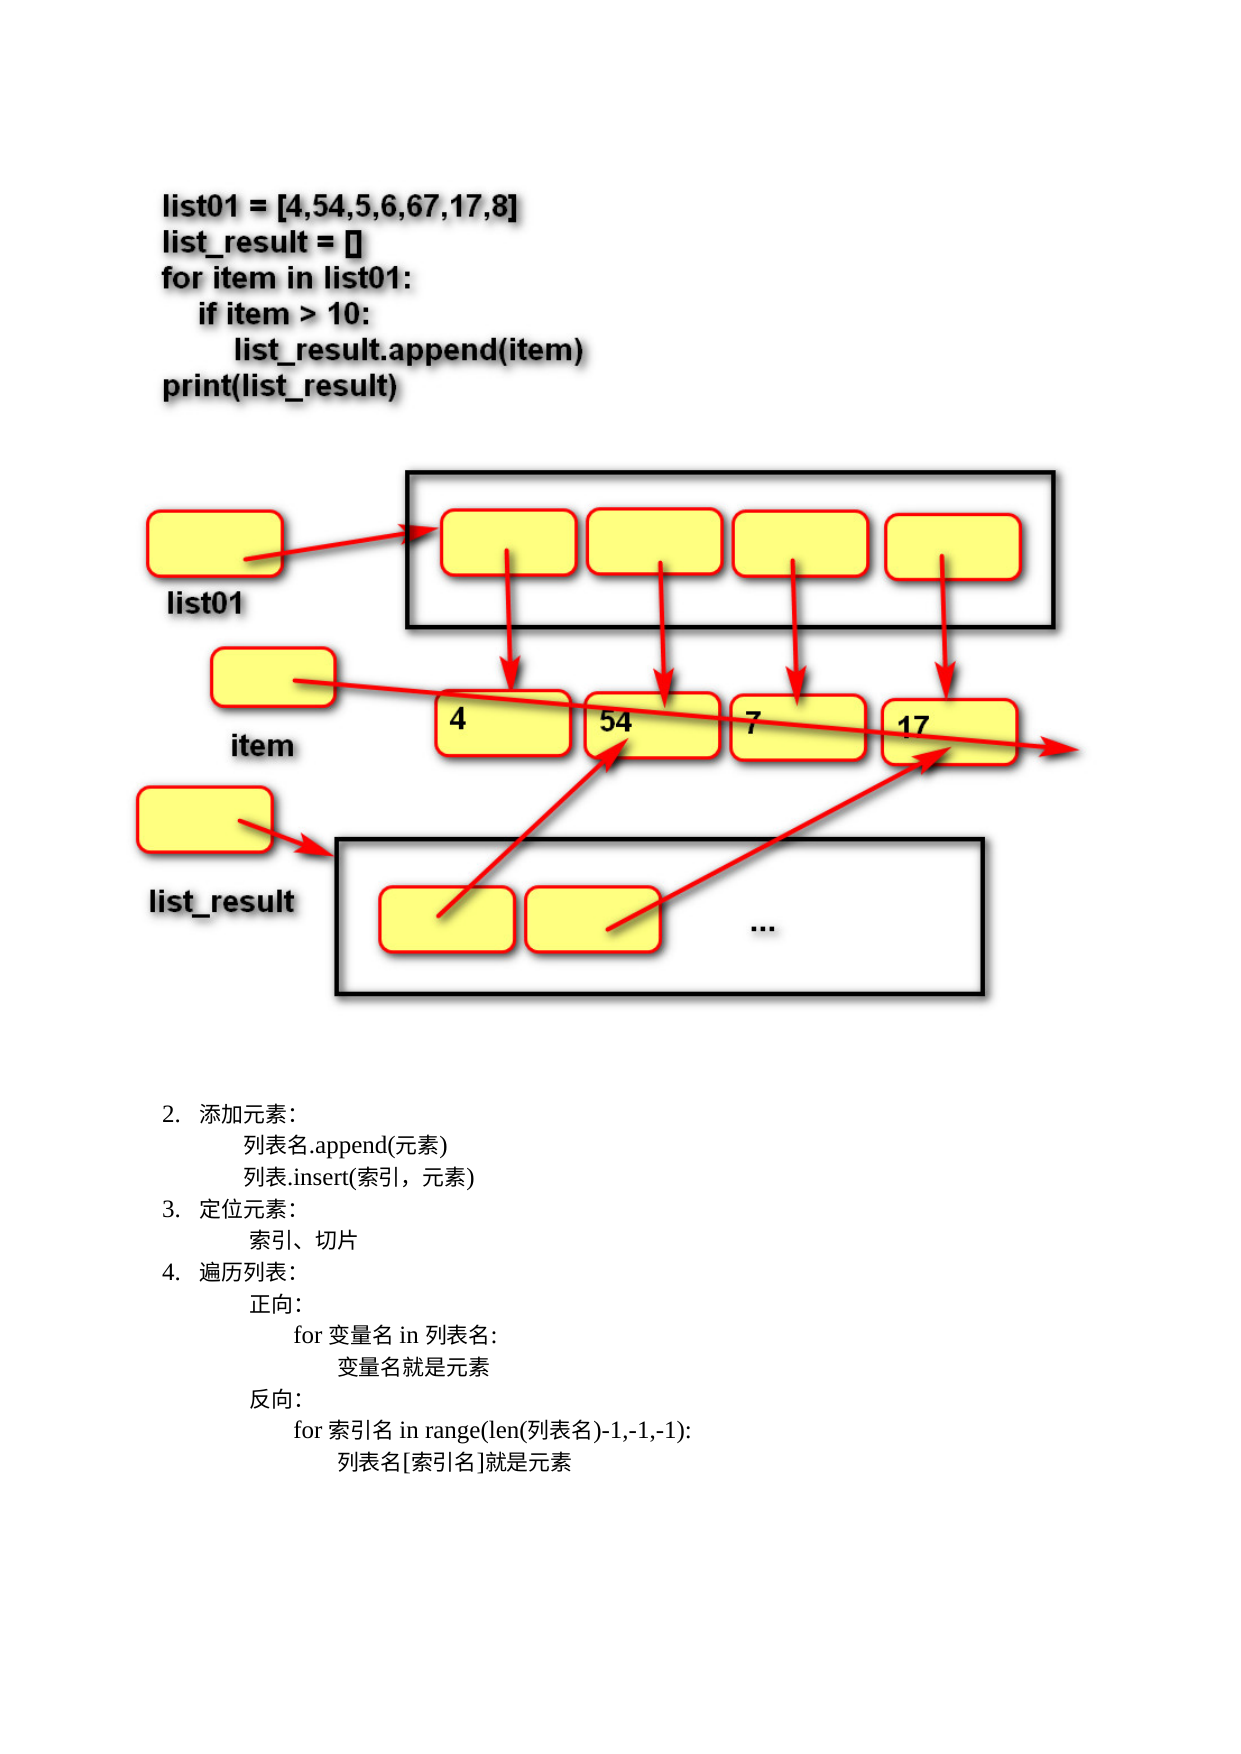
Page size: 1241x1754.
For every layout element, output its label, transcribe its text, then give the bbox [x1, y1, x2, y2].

text for 变量名 in 列表名: [206, 1318, 1122, 1350]
text 正向： [162, 1287, 1122, 1318]
text 列表名[索引名]就是元素 [206, 1445, 1122, 1477]
list 定位元素： [162, 1192, 1122, 1223]
text 列表.insert(索引，元素) [199, 1160, 1122, 1192]
list 添加元素： [162, 1097, 1122, 1128]
text 索引、切片 [206, 1223, 1122, 1255]
text 变量名就是元素 [206, 1350, 1122, 1382]
text 列表名.append(元素) [199, 1128, 1122, 1160]
list 遍历列表： [162, 1255, 1122, 1287]
text for 索引名 in range(len(列表名)-1,-1,-1): [206, 1413, 1122, 1445]
picture [118, 118, 1123, 1040]
text 反向： [162, 1382, 1122, 1413]
